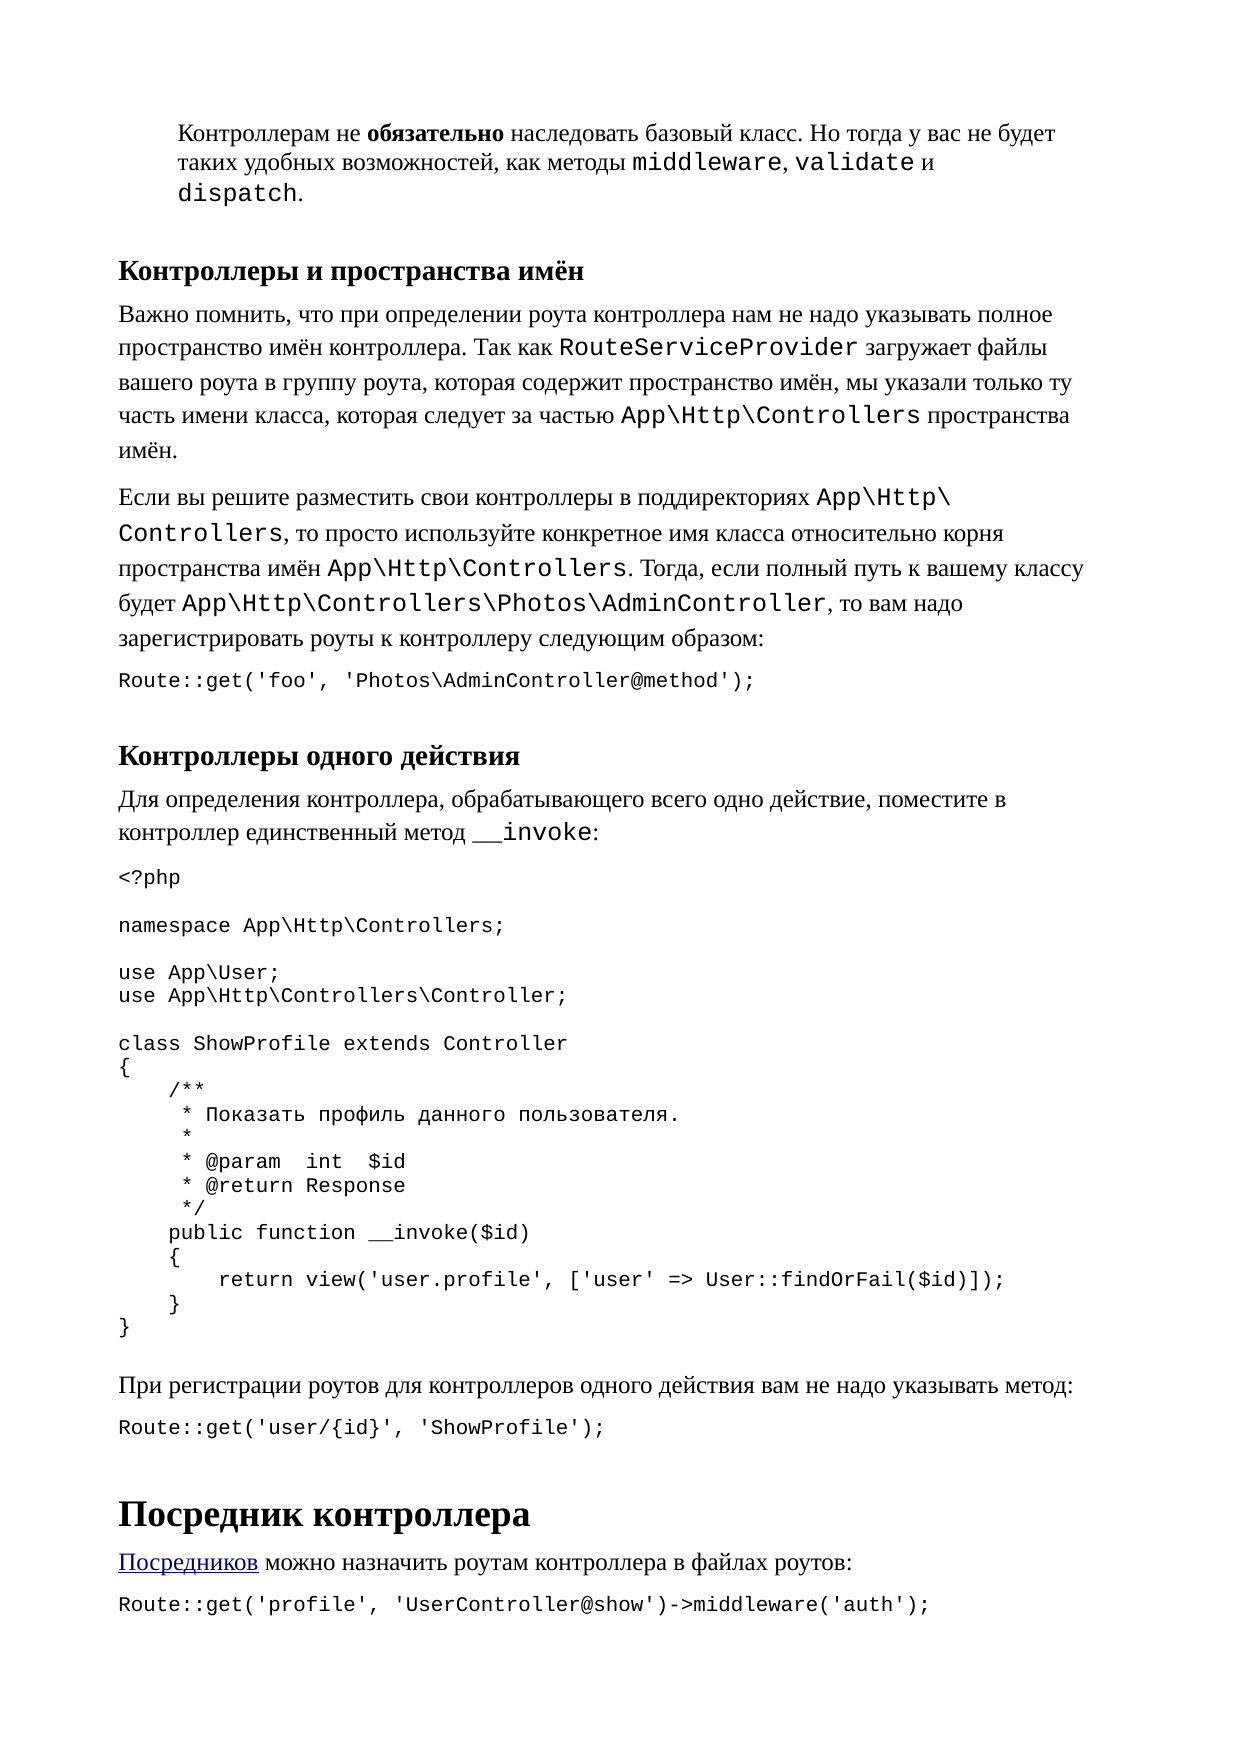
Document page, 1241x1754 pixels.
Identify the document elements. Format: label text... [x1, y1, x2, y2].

text Посредников можно назначить роутам контроллера в файлах роутов: [118, 1547, 1122, 1576]
text Контроллерам не обязательно наследовать базовый класс. Но тогда у вас не будет таких удобных возможностей, как методы middleware, validate и dispatch. [177, 118, 1063, 208]
text } [118, 1293, 1122, 1317]
text Route::get('profile', 'UserController@show')->middleware('auth'); [118, 1594, 1122, 1618]
text * [118, 1127, 1122, 1151]
text return view('user.profile', ['user' => User::findOrFail($id)]); [118, 1269, 1122, 1293]
text <?php [118, 867, 1122, 891]
text public function __invoke($id) [118, 1222, 1122, 1246]
subtitle Контроллеры и пространства имён [118, 253, 1122, 286]
text * Показать профиль данного пользователя. [118, 1104, 1122, 1127]
text */ [118, 1198, 1122, 1222]
text * @param int $id [118, 1151, 1122, 1175]
text Важно помнить, что при определении роута контроллера нам не надо указывать полное пространство имён контроллера. Так как RouteServiceProvider загружает файлы вашего роута в группу роута, которая содержит пространство имён, мы указали только ту часть имени класса, которая следует за частью App\Http\Controllers пространства имён. [118, 299, 1122, 464]
text Route::get('user/{id}', 'ShowProfile'); [118, 1417, 1122, 1441]
text * @return Response [118, 1175, 1122, 1198]
text При регистрации роутов для контроллеров одного действия вам не надо указывать метод: [118, 1370, 1122, 1398]
text Для определения контроллера, обрабатывающего всего одно действие, поместите в контроллер единственный метод __invoke: [118, 784, 1122, 848]
text namespace App\Http\Controllers; [118, 914, 1122, 938]
text /** [118, 1080, 1122, 1104]
subtitle Посредник контроллера [118, 1491, 1122, 1534]
text class ShowProfile extends Controller [118, 1033, 1122, 1056]
text { [118, 1056, 1122, 1080]
text Если вы решите разместить свои контроллеры в поддиректориях App\Http\Controllers, то просто используйте конкретное имя класса относительно корня пространства имён App\Http\Controllers. Тогда, если полный путь к вашему классу будет App\Http\Controllers\Photos\AdminController, то вам надо зарегистрировать роуты к контроллеру следующим образом: [118, 482, 1122, 652]
text } [118, 1317, 1122, 1340]
text use App\User; [118, 962, 1122, 986]
subtitle Контроллеры одного действия [118, 738, 1122, 772]
text { [118, 1246, 1122, 1269]
text Route::get('foo', 'Photos\AdminController@method'); [118, 671, 1122, 694]
text use App\Http\Controllers\Controller; [118, 986, 1122, 1009]
